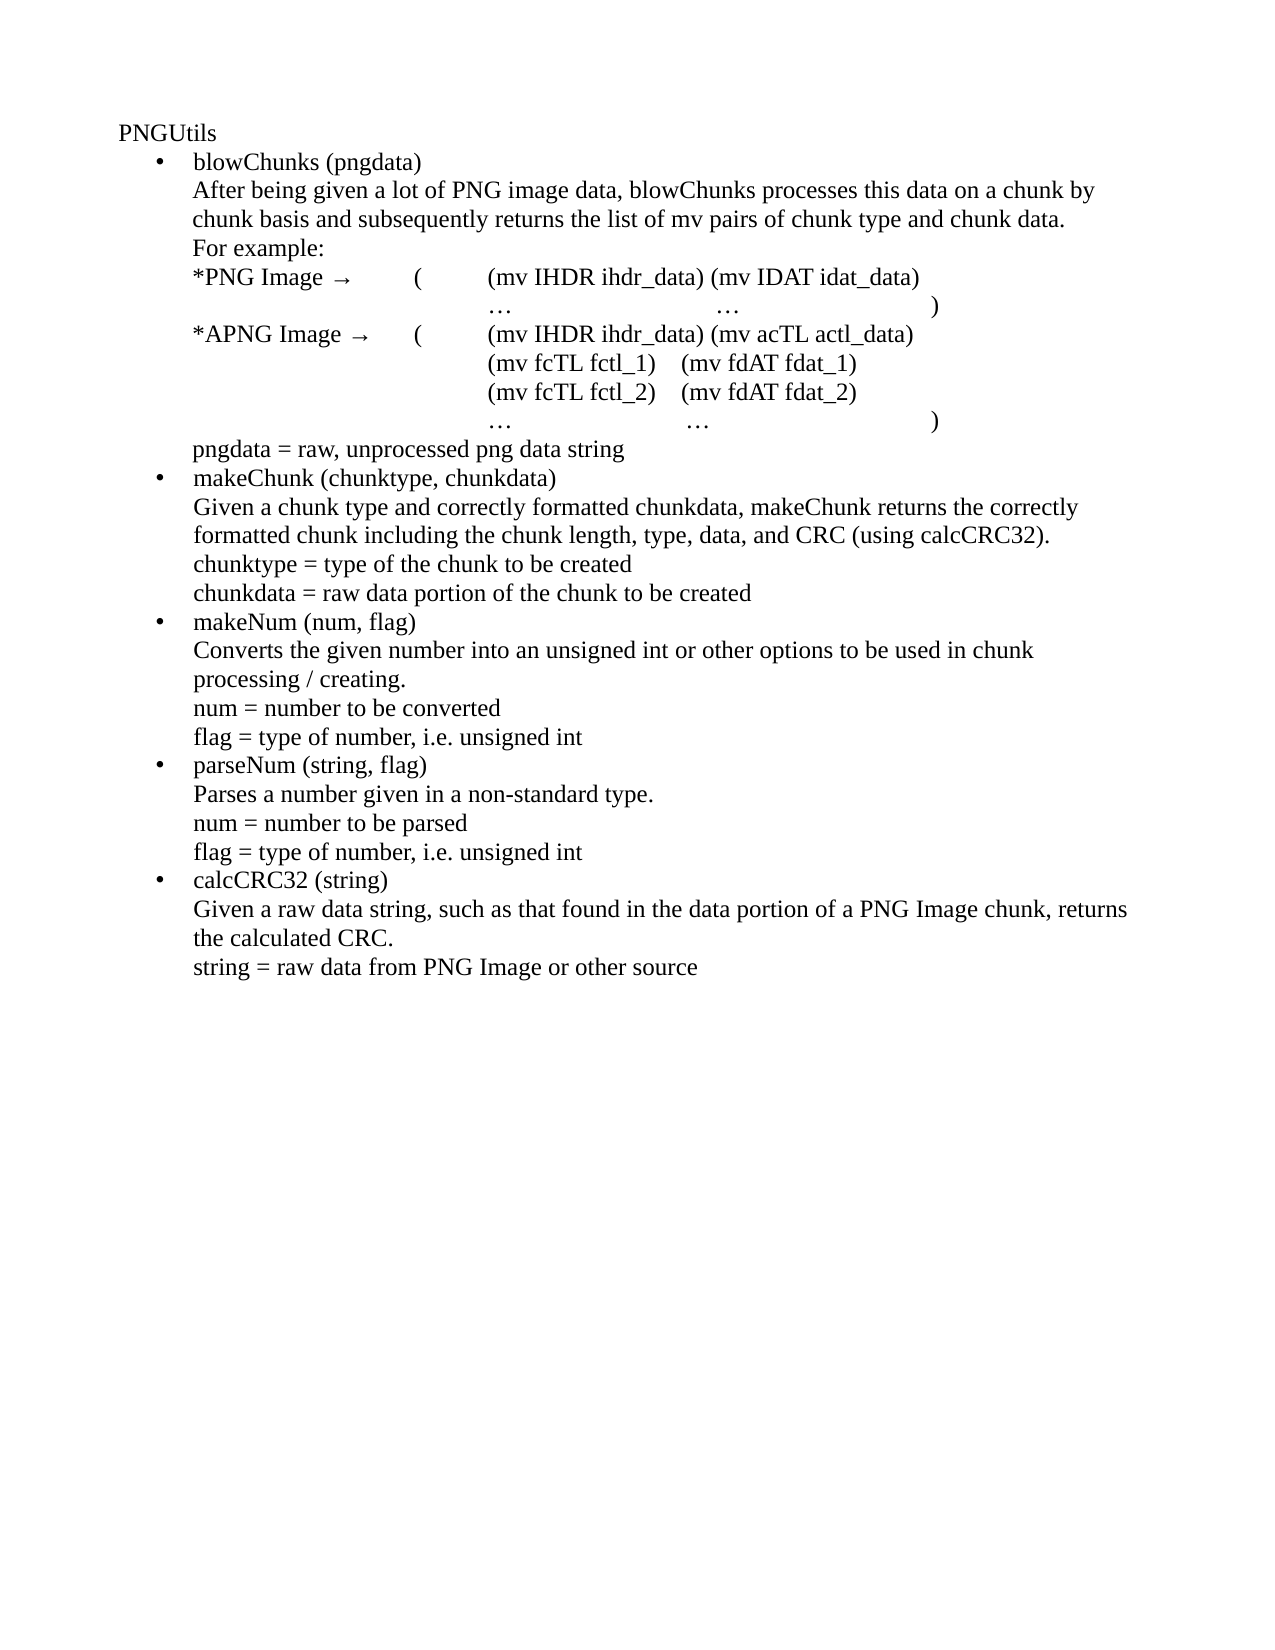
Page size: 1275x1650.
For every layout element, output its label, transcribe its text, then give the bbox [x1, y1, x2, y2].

text After being given a lot of PNG image data, blowChunks processes this data on a chunk by chunk basis and subsequently returns the list of mv pairs of chunk type and chunk data. [118, 176, 1157, 233]
text (mv fcTL fctl_1) (mv fdAT fdat_1) [118, 348, 1157, 377]
list Given a raw data string, such as that found in the data portion of a PNG Image chunk, returns the calculated CRC. [156, 894, 1157, 952]
list num = number to be parsed [156, 808, 1157, 837]
list blowChunks (pngdata) [156, 147, 1157, 176]
list makeChunk (chunktype, chunkdata) [156, 463, 1157, 492]
list flag = type of number, i.e. unsigned int [156, 722, 1157, 751]
text *APNG Image → ( (mv IHDR ihdr_data) (mv acTL actl_data) [118, 319, 1157, 348]
list flag = type of number, i.e. unsigned int [156, 837, 1157, 866]
list makeNum (num, flag) [156, 607, 1157, 636]
list Parses a number given in a non-standard type. [156, 779, 1157, 808]
text For example: [118, 233, 1157, 262]
list chunkdata = raw data portion of the chunk to be created [156, 578, 1157, 607]
list chunktype = type of the chunk to be created [156, 549, 1157, 578]
list string = raw data from PNG Image or other source [156, 952, 1157, 981]
list parseNum (string, flag) [156, 751, 1157, 779]
list Given a chunk type and correctly formatted chunkdata, makeChunk returns the correctly formatted chunk including the chunk length, type, data, and CRC (using calcCRC32). [156, 492, 1157, 549]
text PNGUtils [118, 118, 1157, 147]
text pngdata = raw, unprocessed png data string [118, 434, 1157, 463]
text … … ) [118, 406, 1157, 434]
text … … ) [118, 291, 1157, 319]
text (mv fcTL fctl_2) (mv fdAT fdat_2) [118, 377, 1157, 406]
list num = number to be converted [156, 693, 1157, 722]
list calcCRC32 (string) [156, 866, 1157, 894]
text *PNG Image → ( (mv IHDR ihdr_data) (mv IDAT idat_data) [118, 262, 1157, 291]
list Converts the given number into an unsigned int or other options to be used in chunk processing / creating. [156, 636, 1157, 693]
